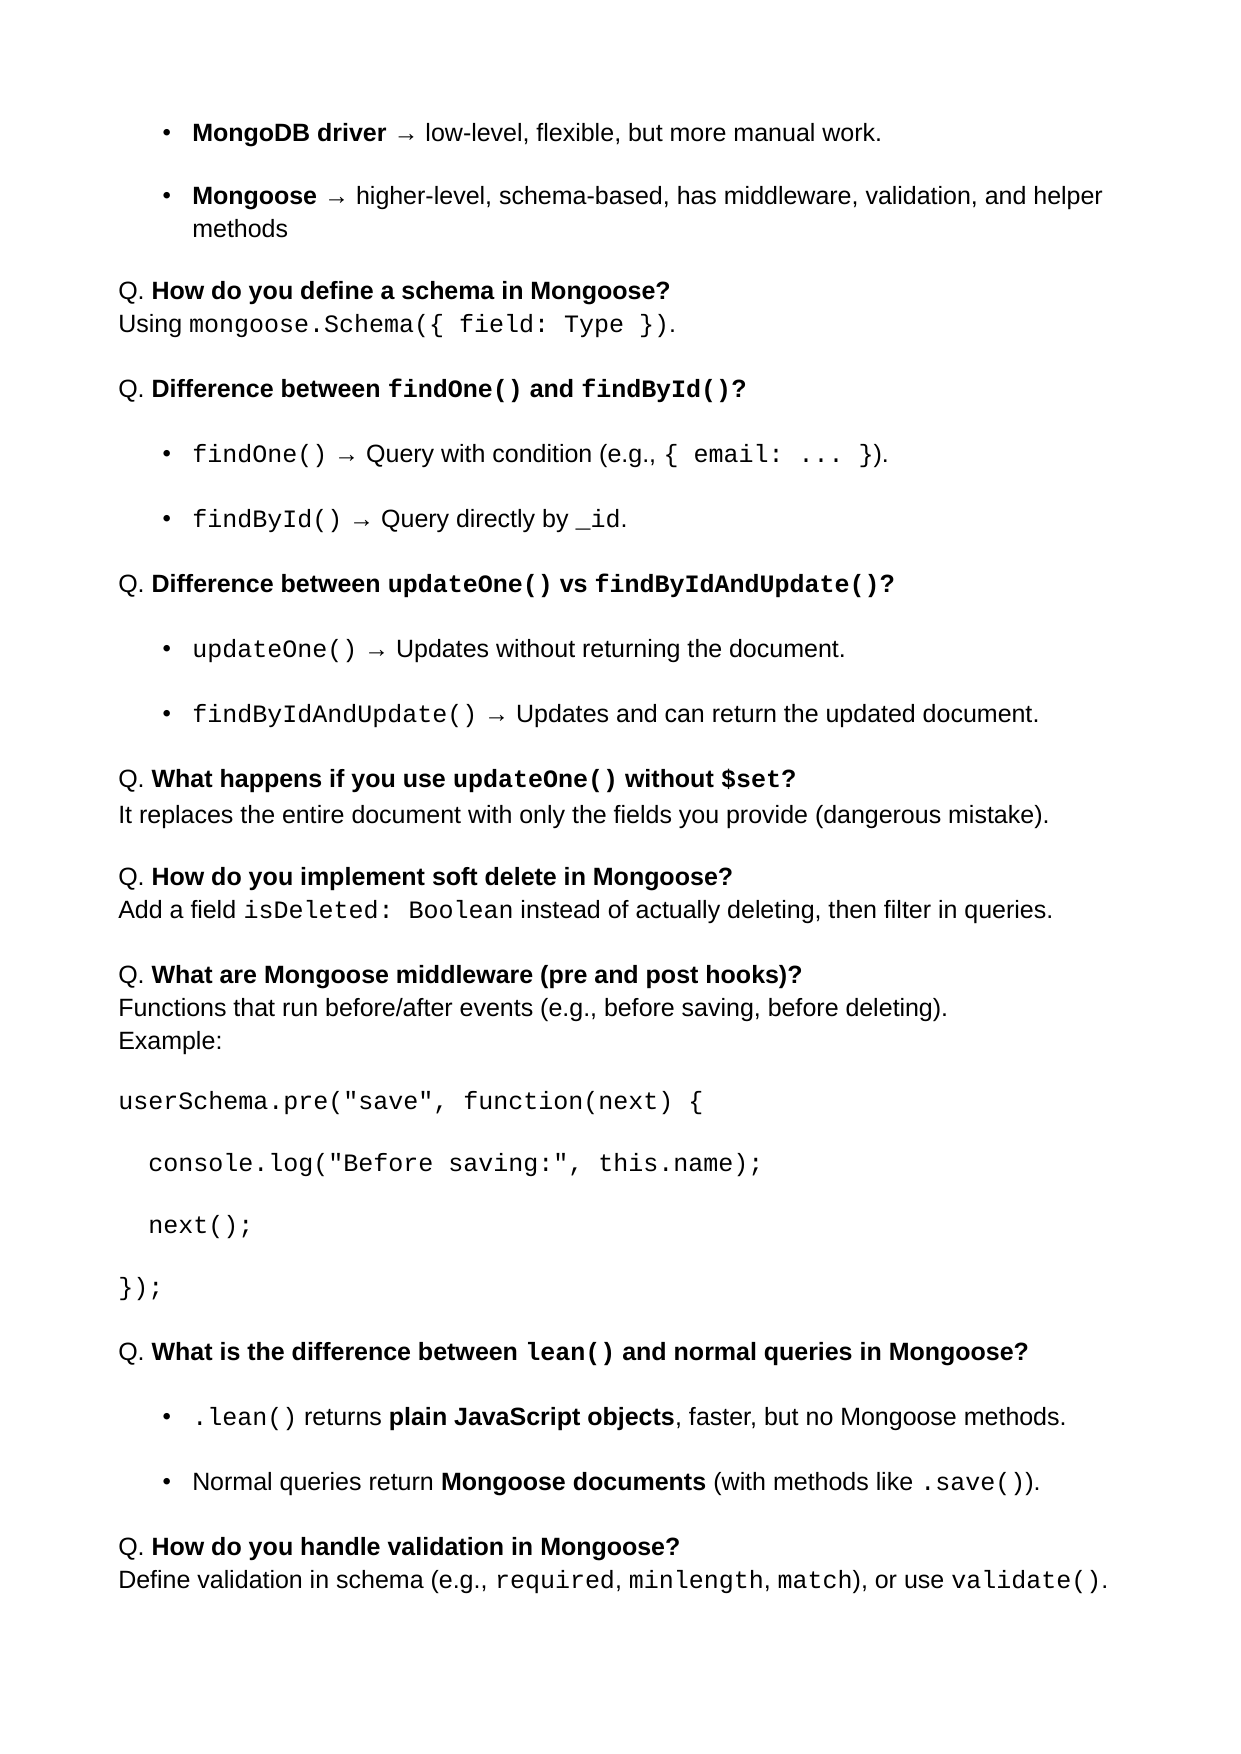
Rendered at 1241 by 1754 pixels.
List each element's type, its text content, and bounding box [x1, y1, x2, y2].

text Q. How do you handle validation in Mongoose? Define validation in schema (e.g., required, minlength, match), or use validate(). [118, 1532, 1122, 1596]
text }); [118, 1274, 1122, 1303]
text next(); [118, 1213, 1122, 1241]
list findOne() → Query with condition (e.g., { email: ... }). [162, 439, 1122, 470]
text Q. Difference between findOne() and findById()? [118, 374, 1122, 405]
list Mongoose → higher-level, schema-based, has middleware, validation, and helper methods [162, 181, 1122, 243]
text Q. What are Mongoose middleware (pre and post hooks)? Functions that run before/after events (e.g., before saving, before deleting). Example: [118, 960, 1122, 1055]
text Q. How do you implement soft delete in Mongoose? Add a field isDeleted: Boolean instead of actually deleting, then filter in queries. [118, 862, 1122, 926]
text Q. How do you define a schema in Mongoose? Using mongoose.Schema({ field: Type }). [118, 276, 1122, 340]
text Q. What is the difference between lean() and normal queries in Mongoose? [118, 1337, 1122, 1367]
list findByIdAndUpdate() → Updates and can return the updated document. [162, 699, 1122, 730]
text Q. What happens if you use updateOne() without $set? It replaces the entire document with only the fields you provide (dangerous mistake). [118, 764, 1122, 828]
text console.log("Before saving:", this.name); [118, 1151, 1122, 1179]
text userSchema.pre("save", function(next) { [118, 1089, 1122, 1117]
list Normal queries return Mongoose documents (with methods like .save()). [162, 1467, 1122, 1497]
list .lean() returns plain JavaScript objects, faster, but no Mongoose methods. [162, 1402, 1122, 1432]
list MongoDB driver → low-level, flexible, but more manual work. [162, 118, 1122, 147]
list updateOne() → Updates without returning the document. [162, 634, 1122, 665]
list findById() → Query directly by _id. [162, 504, 1122, 535]
text Q. Difference between updateOne() vs findByIdAndUpdate()? [118, 569, 1122, 600]
